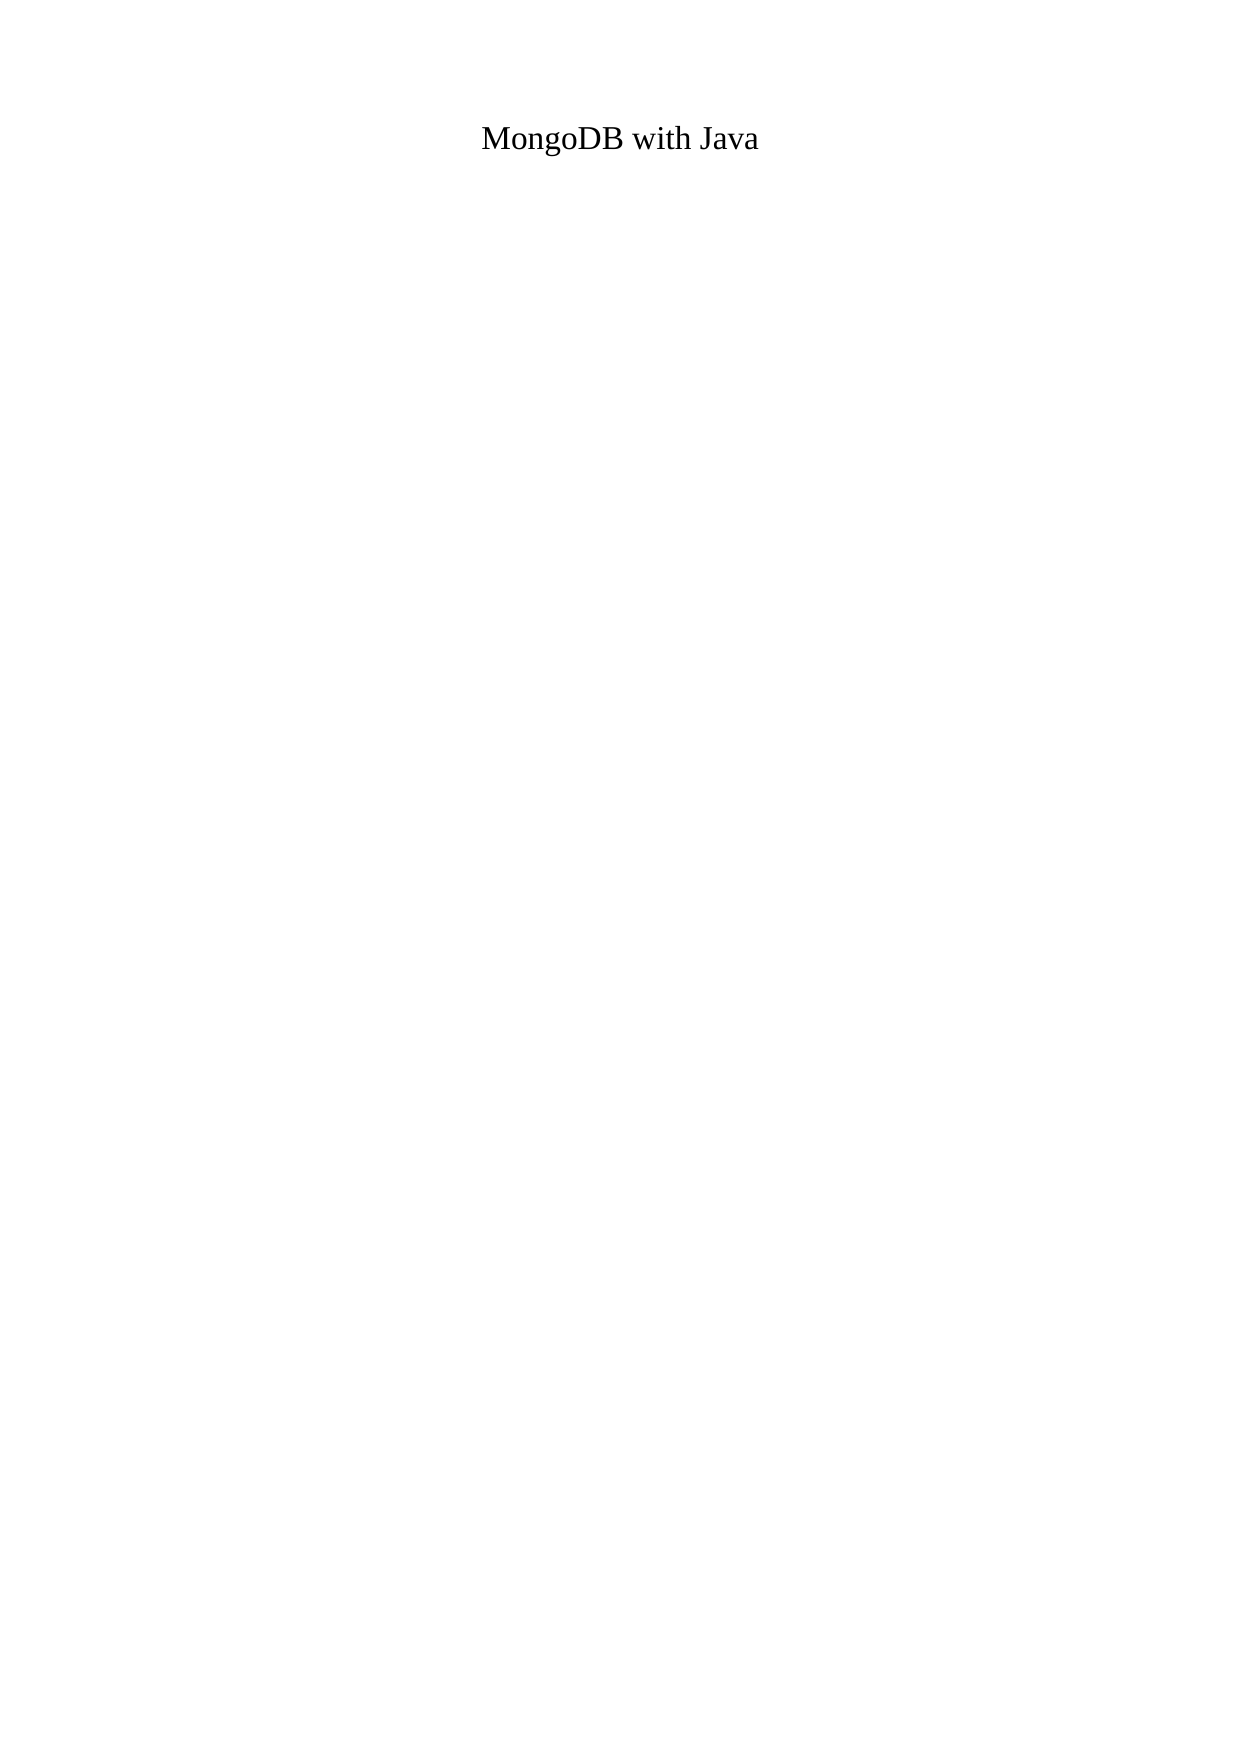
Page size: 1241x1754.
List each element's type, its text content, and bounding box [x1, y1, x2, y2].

text MongoDB with Java [118, 118, 1122, 156]
